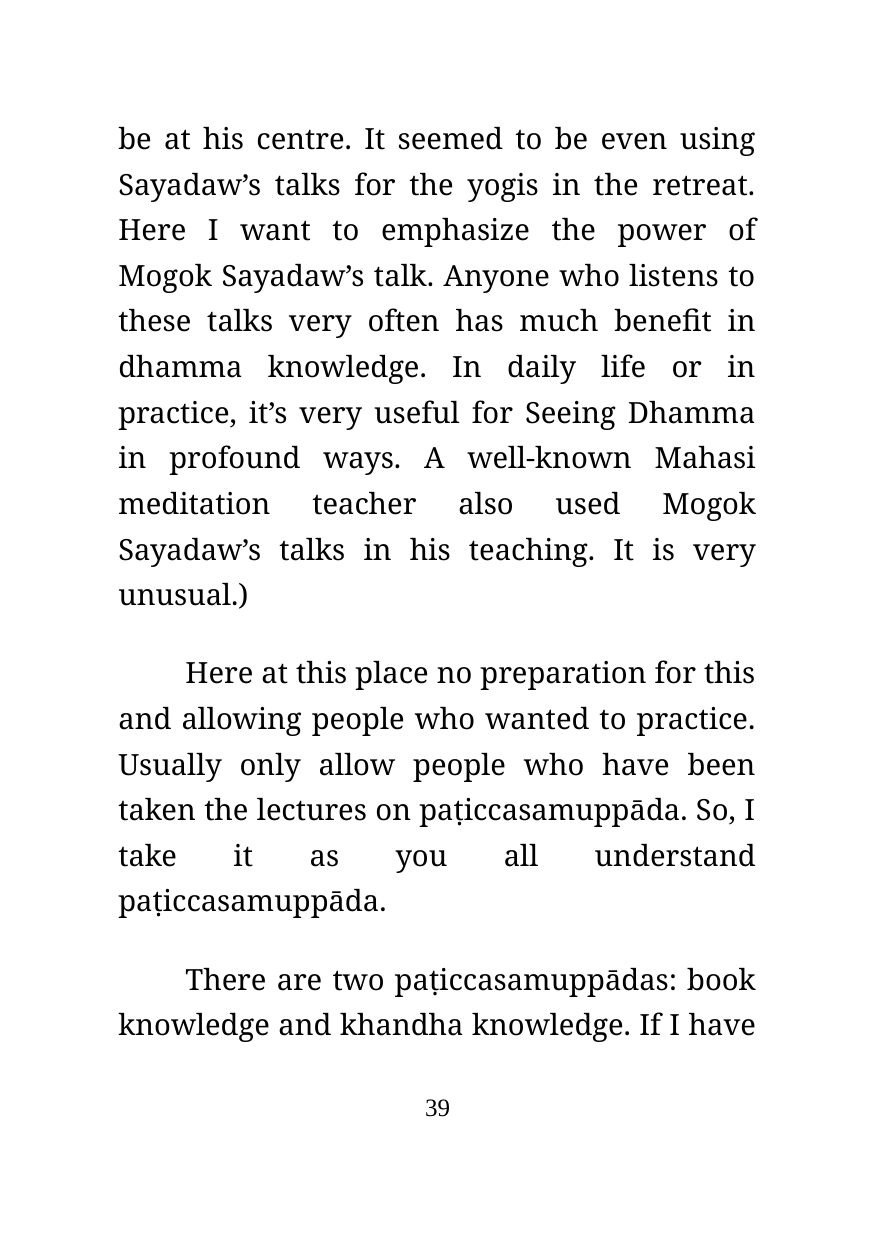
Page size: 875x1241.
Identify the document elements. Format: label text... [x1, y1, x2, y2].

text There are two paṭiccasamuppādas: book knowledge and khandha knowledge. If I have [118, 959, 756, 1044]
text be at his centre. It seemed to be even using Sayadaw’s talks for the yogis in the retreat. Here I want to emphasize the power of Mogok Sayadaw’s talk. Anyone who listens to these talks very often has much benefit in dhamma knowledge. In daily life or in practice, it’s very useful for Seeing Dhamma in profound ways. A well-known Mahasi meditation teacher also used Mogok Sayadaw’s talks in his teaching. It is very unusual.) [118, 118, 756, 614]
text Here at this place no preparation for this and allowing people who wanted to practice. Usually only allow people who have been taken the lectures on paṭiccasamuppāda. So, I take it as you all understand paṭiccasamuppāda. [118, 652, 756, 920]
